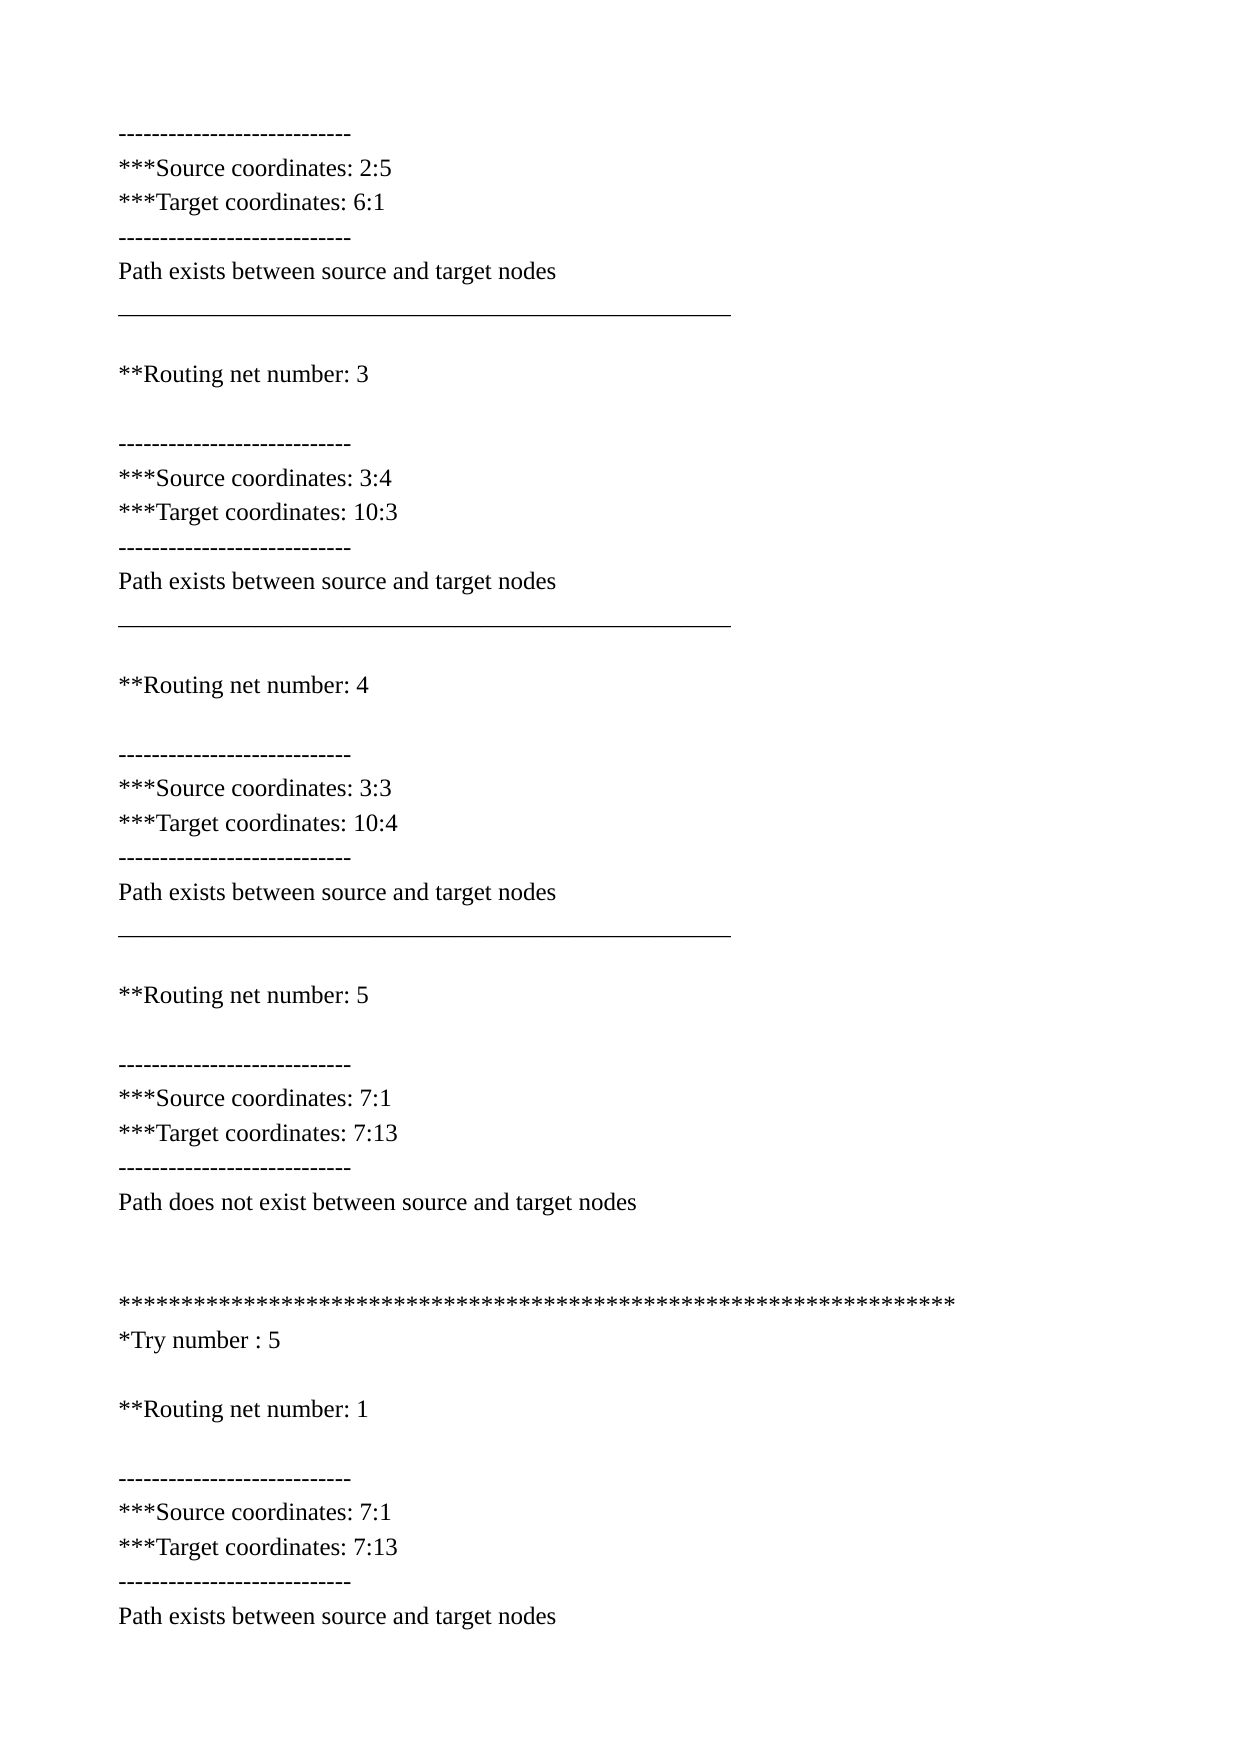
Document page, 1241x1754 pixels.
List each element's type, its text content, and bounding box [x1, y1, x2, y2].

text *Try number : 5 [118, 1325, 1122, 1354]
text _________________________________________________ [118, 911, 1122, 940]
text ***Source coordinates: 7:1 [118, 1083, 1122, 1112]
text ***Source coordinates: 7:1 [118, 1497, 1122, 1526]
text ---------------------------- [118, 428, 1122, 457]
text Path exists between source and target nodes [118, 877, 1122, 905]
text ---------------------------- [118, 532, 1122, 561]
text ---------------------------- [118, 842, 1122, 871]
text Path exists between source and target nodes [118, 256, 1122, 285]
text Path does not exist between source and target nodes [118, 1187, 1122, 1216]
text Path exists between source and target nodes [118, 1601, 1122, 1629]
text ---------------------------- [118, 1049, 1122, 1078]
text **Routing net number: 3 [118, 359, 1122, 388]
text ---------------------------- [118, 1566, 1122, 1595]
text ***Target coordinates: 7:13 [118, 1118, 1122, 1147]
text **Routing net number: 5 [118, 980, 1122, 1009]
text ---------------------------- [118, 118, 1122, 147]
text ***Target coordinates: 10:4 [118, 808, 1122, 836]
text ***Target coordinates: 10:3 [118, 497, 1122, 526]
text ---------------------------- [118, 222, 1122, 250]
text **Routing net number: 1 [118, 1394, 1122, 1423]
text ***Source coordinates: 3:4 [118, 463, 1122, 492]
text ***Source coordinates: 3:3 [118, 773, 1122, 802]
text ******************************************************************* [118, 1290, 1122, 1319]
text Path exists between source and target nodes [118, 566, 1122, 595]
text _________________________________________________ [118, 291, 1122, 319]
text ***Target coordinates: 7:13 [118, 1532, 1122, 1561]
text **Routing net number: 4 [118, 670, 1122, 698]
text _________________________________________________ [118, 601, 1122, 629]
text ---------------------------- [118, 739, 1122, 767]
text ***Target coordinates: 6:1 [118, 187, 1122, 216]
text ---------------------------- [118, 1463, 1122, 1492]
text ---------------------------- [118, 1152, 1122, 1181]
text ***Source coordinates: 2:5 [118, 153, 1122, 181]
